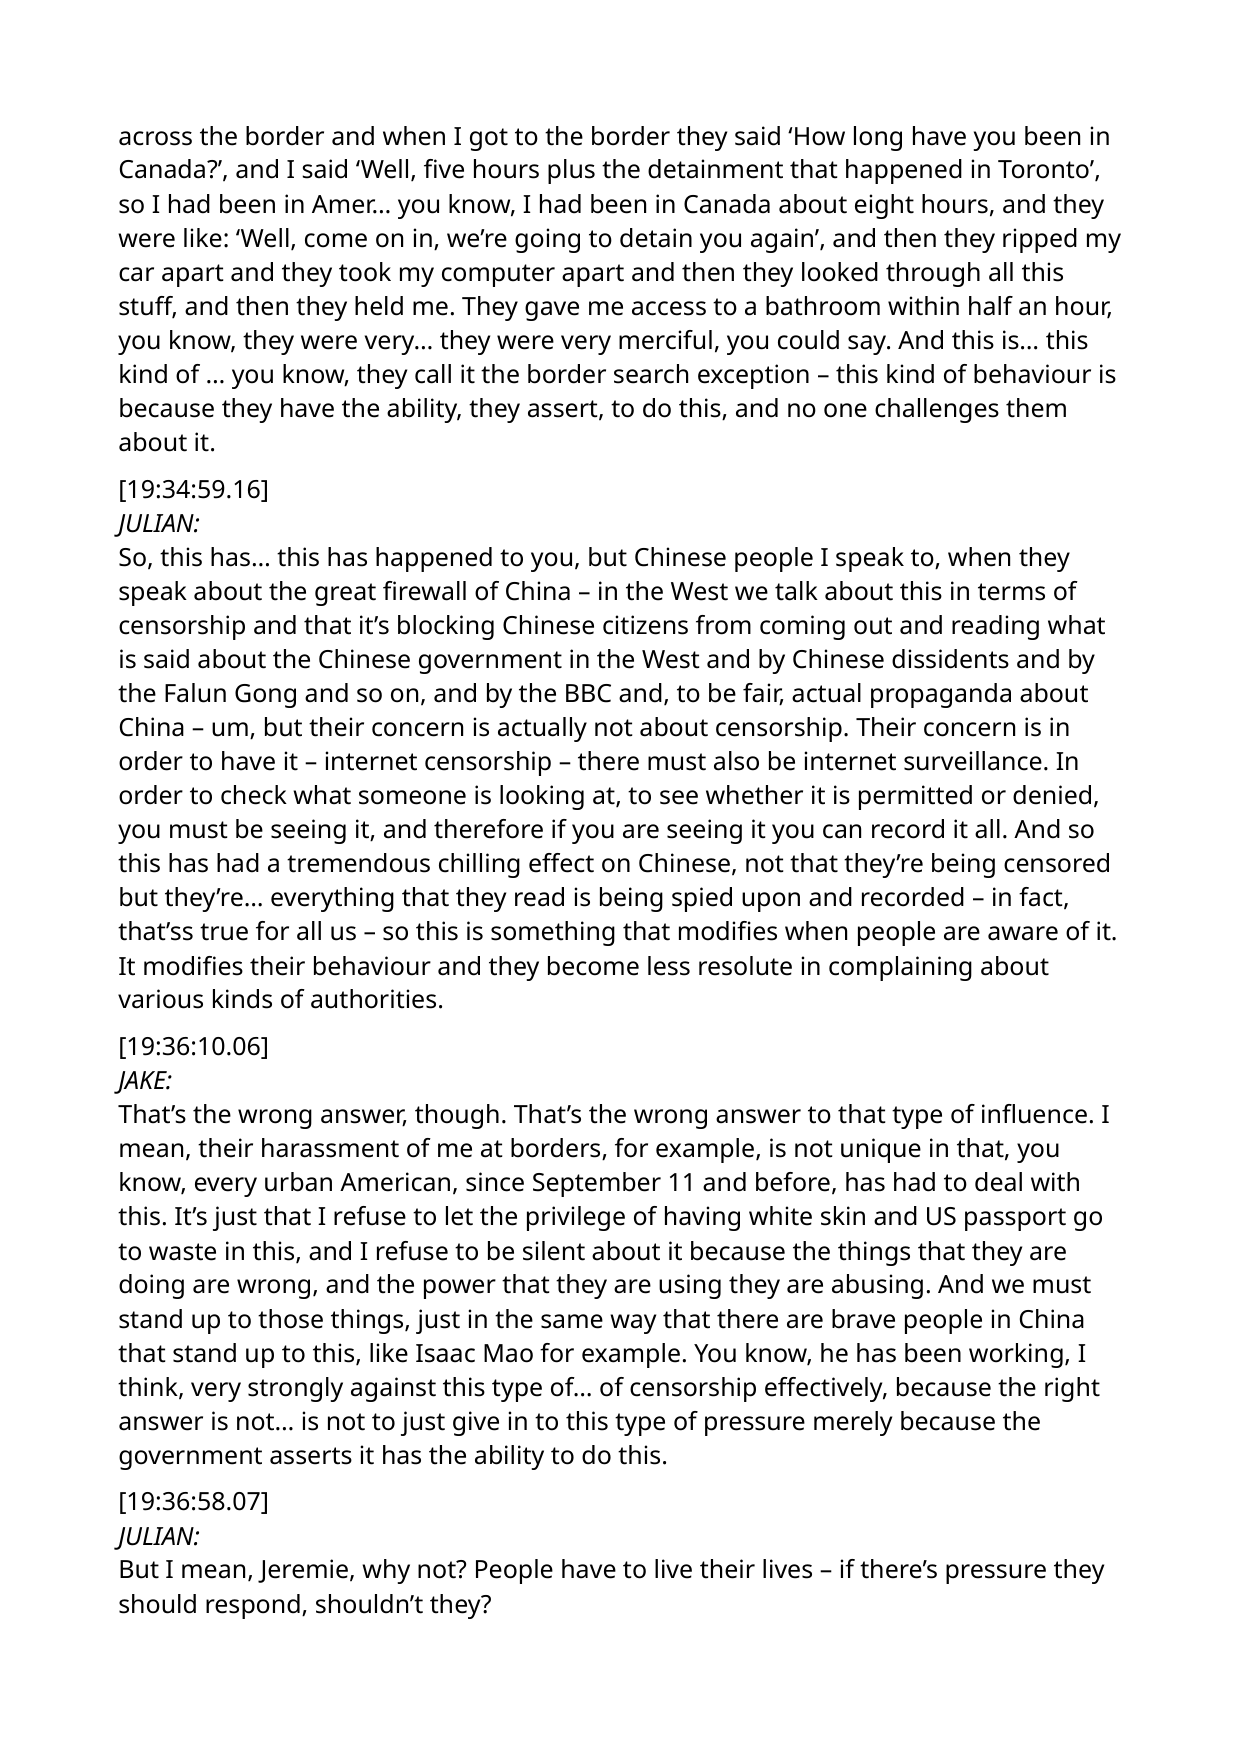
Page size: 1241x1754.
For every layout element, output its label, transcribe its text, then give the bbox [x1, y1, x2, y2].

text across the border and when I got to the border they said ‘How long have you been in Canada?’, and I said ‘Well, five hours plus the detainment that happened in Toronto’, so I had been in Amer… you know, I had been in Canada about eight hours, and they were like: ‘Well, come on in, we’re going to detain you again’, and then they ripped my car apart and they took my computer apart and then they looked through all this stuff, and then they held me. They gave me access to a bathroom within half an hour, you know, they were very… they were very merciful, you could say. And this is… this kind of … you know, they call it the border search exception – this kind of behaviour is because they have the ability, they assert, to do this, and no one challenges them about it. [118, 118, 1122, 459]
text [19:36:10.06] JAKE: That’s the wrong answer, though. That’s the wrong answer to that type of influence. I mean, their harassment of me at borders, for example, is not unique in that, you know, every urban American, since September 11 and before, has had to deal with this. It’s just that I refuse to let the privilege of having white skin and US passport go to waste in this, and I refuse to be silent about it because the things that they are doing are wrong, and the power that they are using they are abusing. And we must stand up to those things, just in the same way that there are brave people in China that stand up to this, like Isaac Mao for example. You know, he has been working, I think, very strongly against this type of… of censorship effectively, because the right answer is not… is not to just give in to this type of pressure merely because the government asserts it has the ability to do this. [118, 1029, 1122, 1472]
text [19:34:59.16] JULIAN: So, this has… this has happened to you, but Chinese people I speak to, when they speak about the great firewall of China – in the West we talk about this in terms of censorship and that it’s blocking Chinese citizens from coming out and reading what is said about the Chinese government in the West and by Chinese dissidents and by the Falun Gong and so on, and by the BBC and, to be fair, actual propaganda about China – um, but their concern is actually not about censorship. Their concern is in order to have it – internet censorship – there must also be internet surveillance. In order to check what someone is looking at, to see whether it is permitted or denied, you must be seeing it, and therefore if you are seeing it you can record it all. And so this has had a tremendous chilling effect on Chinese, not that they’re being censored but they’re… everything that they read is being spied upon and recorded – in fact, that’ss true for all us – so this is something that modifies when people are aware of it. It modifies their behaviour and they become less resolute in complaining about various kinds of authorities. [118, 471, 1122, 1016]
text [19:36:58.07] JULIAN: But I mean, Jeremie, why not? People have to live their lives – if there’s pressure they should respond, shouldn’t they? [118, 1484, 1122, 1620]
